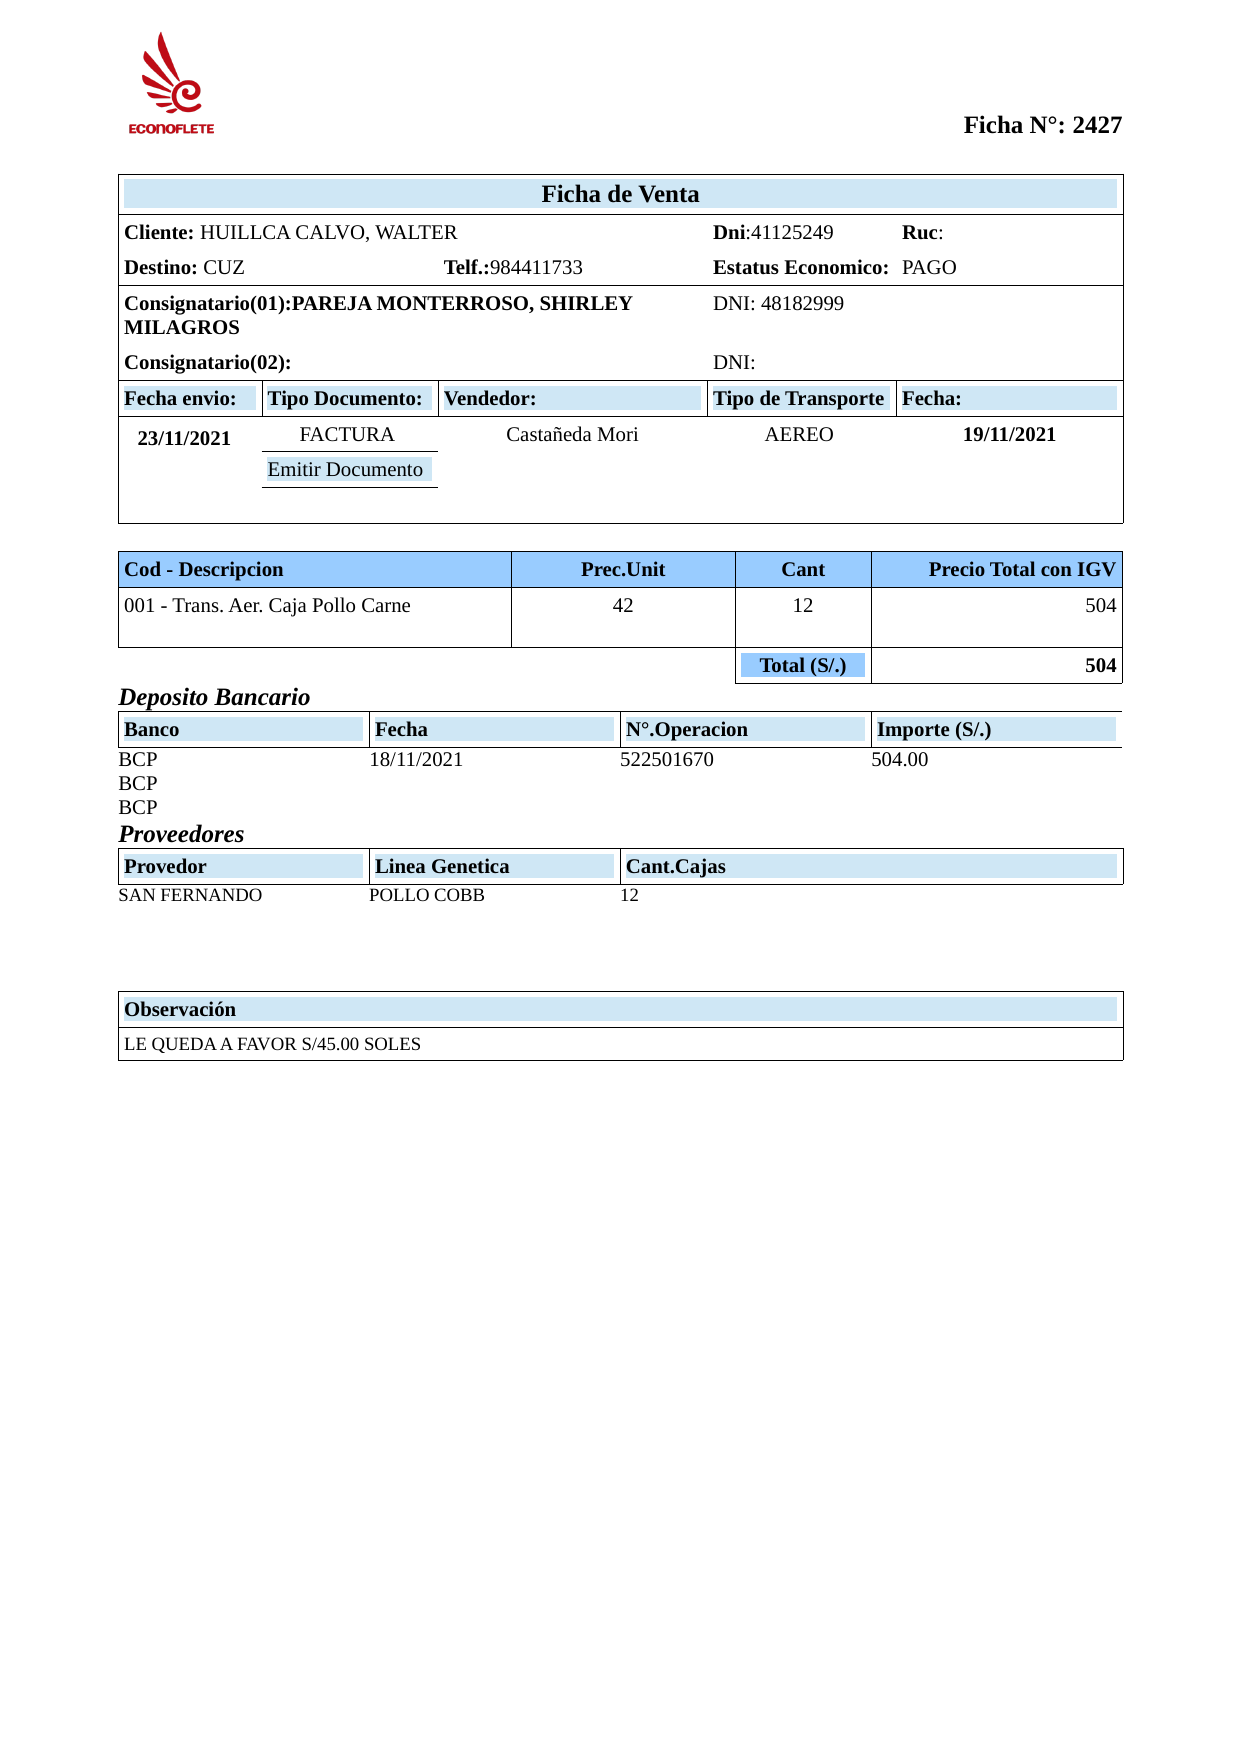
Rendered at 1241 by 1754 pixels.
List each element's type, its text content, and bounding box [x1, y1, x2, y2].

table_cell [118, 905, 369, 927]
table_cell [620, 970, 1123, 991]
table_cell [620, 905, 1123, 927]
table_cell 19/11/2021 [896, 417, 1123, 523]
table_cell [620, 927, 1123, 948]
table_cell [871, 795, 1122, 819]
table_header Cant [736, 552, 871, 587]
table_header Linea Genetica [370, 849, 620, 883]
table_cell 522501670 [620, 748, 871, 771]
table_cell Fecha envio: [119, 381, 262, 416]
table_cell [118, 927, 369, 948]
text Deposito Bancario [118, 682, 1122, 711]
table_cell Emitir Documento [262, 452, 438, 487]
table_cell Ruc: [896, 215, 1123, 249]
table_cell [871, 771, 1122, 795]
table_cell 001 - Trans. Aer. Caja Pollo Carne [119, 588, 511, 647]
table_header Observación [119, 992, 1123, 1027]
table_cell Fecha: [897, 381, 1123, 416]
table_cell Total (S/.) [736, 648, 871, 682]
table_cell [369, 771, 620, 795]
table_cell [369, 927, 620, 948]
table_cell [620, 771, 871, 795]
table_cell [369, 948, 620, 970]
table_header Importe (S/.) [872, 712, 1122, 747]
table_cell 504 [872, 588, 1122, 647]
table_header Fecha [370, 712, 620, 747]
table_cell 42 [512, 588, 735, 647]
table_cell Tipo Documento: [263, 381, 438, 416]
table_cell Tipo de Transporte [708, 381, 896, 416]
table_header Provedor [119, 849, 369, 883]
table_header Ficha de Venta [119, 175, 1123, 214]
table_cell PAGO [896, 249, 1123, 285]
table_cell 18/11/2021 [369, 748, 620, 771]
table_cell [369, 970, 620, 991]
table_cell 504 [872, 648, 1122, 682]
table_cell DNI: 48182999 [707, 286, 1123, 344]
table_cell [118, 648, 511, 682]
table_header Precio Total con IGV [872, 552, 1122, 587]
text Proveedores [118, 819, 1122, 848]
table_cell 12 [736, 588, 871, 647]
table_cell Telf.:984411733 [438, 249, 707, 285]
table_cell [620, 948, 1123, 970]
table_cell 12 [620, 885, 1123, 905]
table_cell Consignatario(02): [119, 345, 707, 380]
table_header Banco [119, 712, 369, 747]
table_cell Destino: CUZ [119, 249, 438, 285]
table_cell BCP [118, 795, 369, 819]
table_cell Estatus Economico: [707, 249, 896, 285]
table_cell BCP [118, 748, 369, 771]
table_cell BCP [118, 771, 369, 795]
table_cell [262, 488, 438, 523]
table_cell LE QUEDA A FAVOR S/45.00 SOLES [119, 1028, 1123, 1060]
table_header Cant.Cajas [621, 849, 1123, 883]
table_cell SAN FERNANDO [118, 885, 369, 905]
table_cell [620, 795, 871, 819]
table_cell [118, 948, 369, 970]
table_cell FACTURA [262, 417, 438, 451]
table_cell [118, 970, 369, 991]
table_cell [369, 905, 620, 927]
table_cell Consignatario(01):PAREJA MONTERROSO, SHIRLEY MILAGROS [119, 286, 707, 344]
table_cell [511, 648, 735, 682]
table_cell Castañeda Mori [438, 417, 707, 523]
table_cell 23/11/2021 [119, 417, 262, 523]
table_cell DNI: [707, 345, 1123, 380]
table_cell AEREO [707, 417, 896, 523]
table_cell 504.00 [871, 748, 1122, 771]
table_header N°.Operacion [621, 712, 871, 747]
table_cell Vendedor: [439, 381, 707, 416]
table_cell Cliente: HUILLCA CALVO, WALTER [119, 215, 707, 249]
picture [118, 31, 225, 134]
table_header Cod - Descripcion [119, 552, 511, 587]
table_cell POLLO COBB [369, 885, 620, 905]
table_cell Dni:41125249 [707, 215, 896, 249]
table_header Prec.Unit [512, 552, 735, 587]
table_cell [369, 795, 620, 819]
